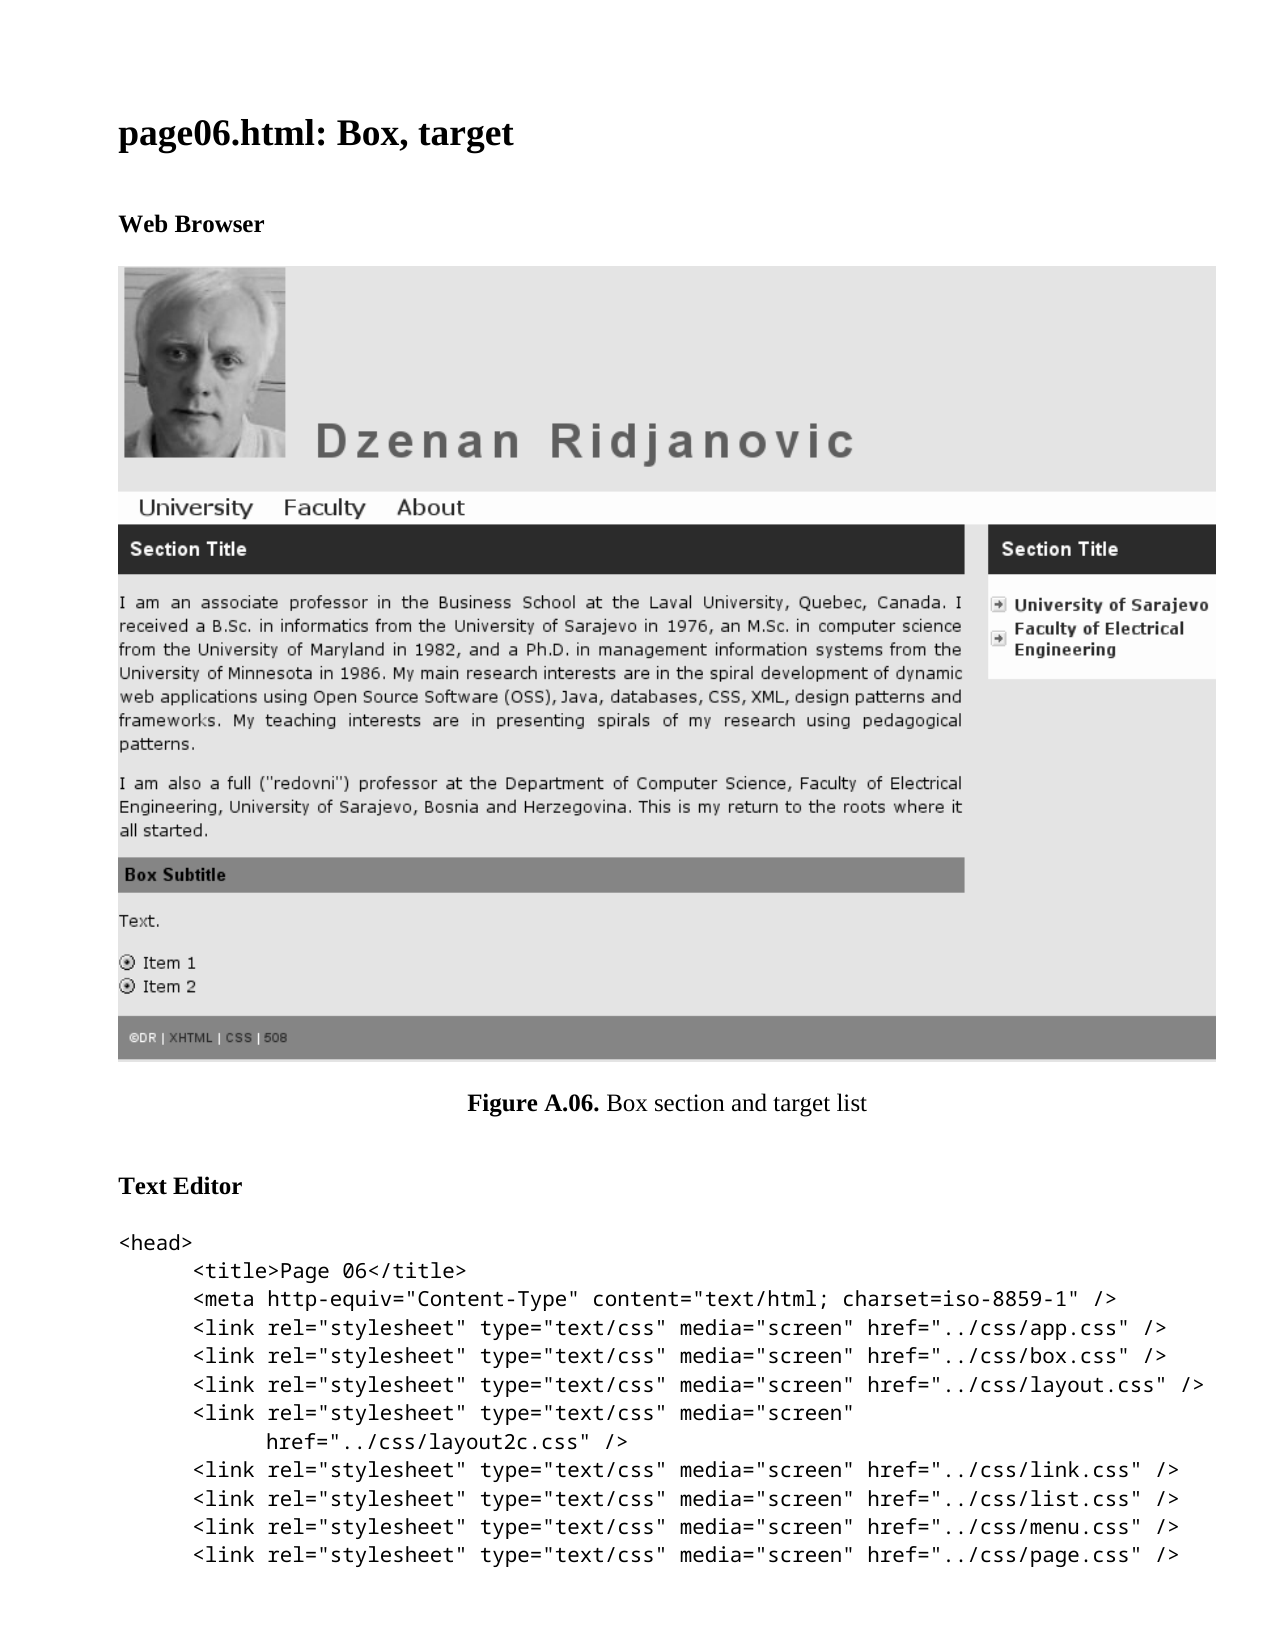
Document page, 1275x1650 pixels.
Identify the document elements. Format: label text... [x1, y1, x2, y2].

picture [118, 266, 1216, 1062]
text href="../css/layout2c.css" /> [118, 1427, 1216, 1455]
text Figure A.06. Box section and target list [118, 1089, 1216, 1117]
text <title>Page 06</title> [118, 1256, 1216, 1284]
text <link rel="stylesheet" type="text/css" media="screen" href="../css/app.css" /> [118, 1313, 1216, 1341]
text <link rel="stylesheet" type="text/css" media="screen" href="../css/page.css" /> [118, 1541, 1216, 1569]
text Web Browser [118, 211, 1216, 238]
text <link rel="stylesheet" type="text/css" media="screen" href="../css/link.css" /> [118, 1455, 1216, 1484]
text <link rel="stylesheet" type="text/css" media="screen" [118, 1398, 1216, 1427]
text <meta http-equiv="Content-Type" content="text/html; charset=iso-8859-1" /> [118, 1284, 1216, 1313]
text <link rel="stylesheet" type="text/css" media="screen" href="../css/menu.css" /> [118, 1512, 1216, 1541]
subtitle page06.html: Box, target [118, 112, 1216, 153]
text Text Editor [118, 1172, 1216, 1200]
text <link rel="stylesheet" type="text/css" media="screen" href="../css/list.css" /> [118, 1484, 1216, 1512]
text <link rel="stylesheet" type="text/css" media="screen" href="../css/box.css" /> [118, 1341, 1216, 1370]
text <head> [118, 1228, 1216, 1256]
text <link rel="stylesheet" type="text/css" media="screen" href="../css/layout.css" /> [118, 1370, 1216, 1398]
